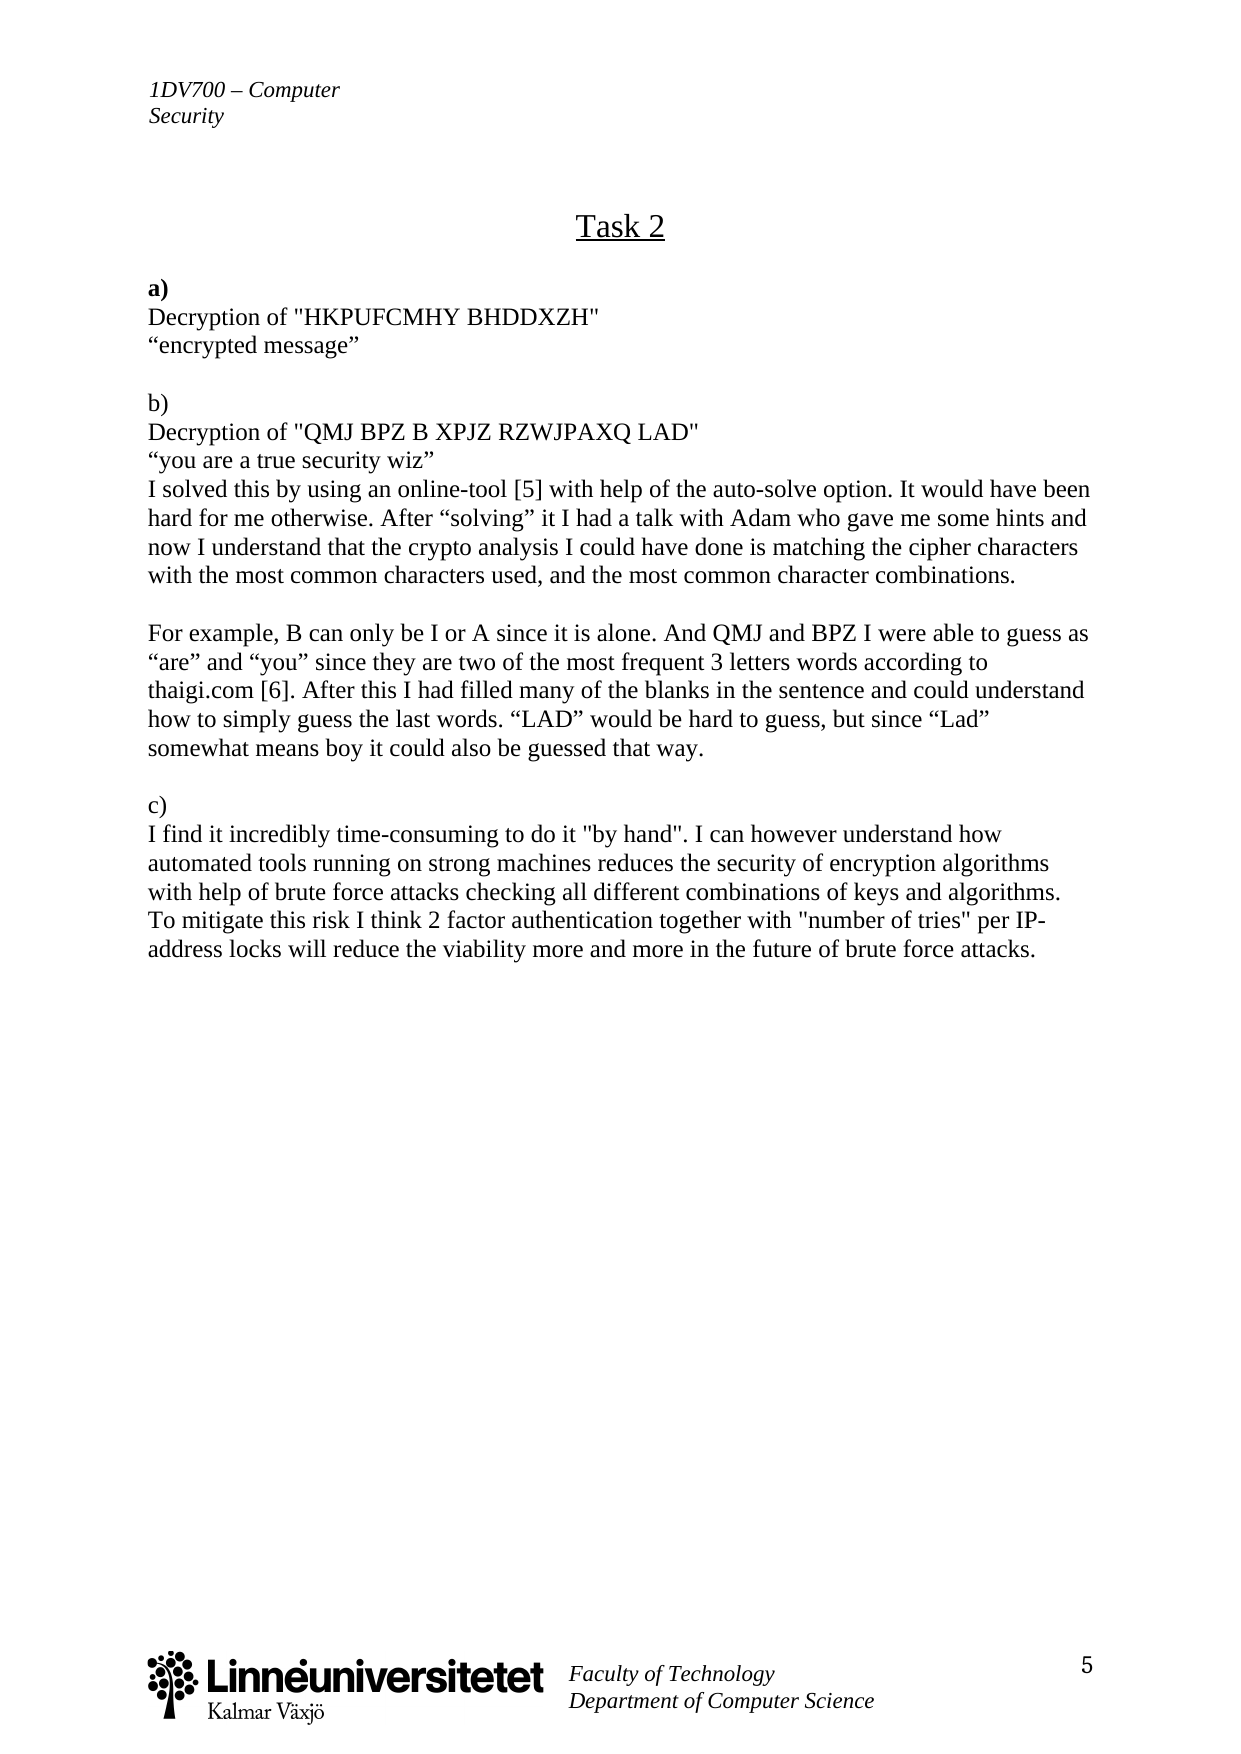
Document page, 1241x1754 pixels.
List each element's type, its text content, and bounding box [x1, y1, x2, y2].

text b) [148, 388, 1093, 417]
text Decryption of "HKPUFCMHY BHDDXZH" [148, 302, 1093, 330]
text I solved this by using an online-tool [5] with help of the auto-solve option. It would have been hard for me otherwise. After “solving” it I had a talk with Adam who gave me some hints and now I understand that the crypto analysis I could have done is matching the cipher characters with the most common characters used, and the most common character combinations. [148, 474, 1093, 589]
text Decryption of "QMJ BPZ B XPJZ RZWJPAXQ LAD" [148, 417, 1093, 445]
text “you are a true security wiz” [148, 445, 1093, 474]
text I find it incredibly time-consuming to do it "by hand". I can however understand how automated tools running on strong machines reduces the security of encryption algorithms with help of brute force attacks checking all different combinations of keys and algorithms. To mitigate this risk I think 2 factor authentication together with "number of tries" per IP-address locks will reduce the viability more and more in the future of brute force attacks. [148, 819, 1093, 963]
text Task 2 [148, 206, 1093, 244]
text For example, B can only be I or A since it is alone. And QMJ and BPZ I were able to guess as “are” and “you” since they are two of the most frequent 3 letters words according to thaigi.com [6]. After this I had filled many of the blanks in the sentence and could understand how to simply guess the last words. “LAD” would be hard to guess, but since “Lad” somewhat means boy it could also be guessed that way. [148, 618, 1093, 762]
text “encrypted message” [148, 330, 1093, 359]
picture [147, 1651, 544, 1725]
text a) [148, 273, 1093, 302]
text c) [148, 790, 1093, 819]
